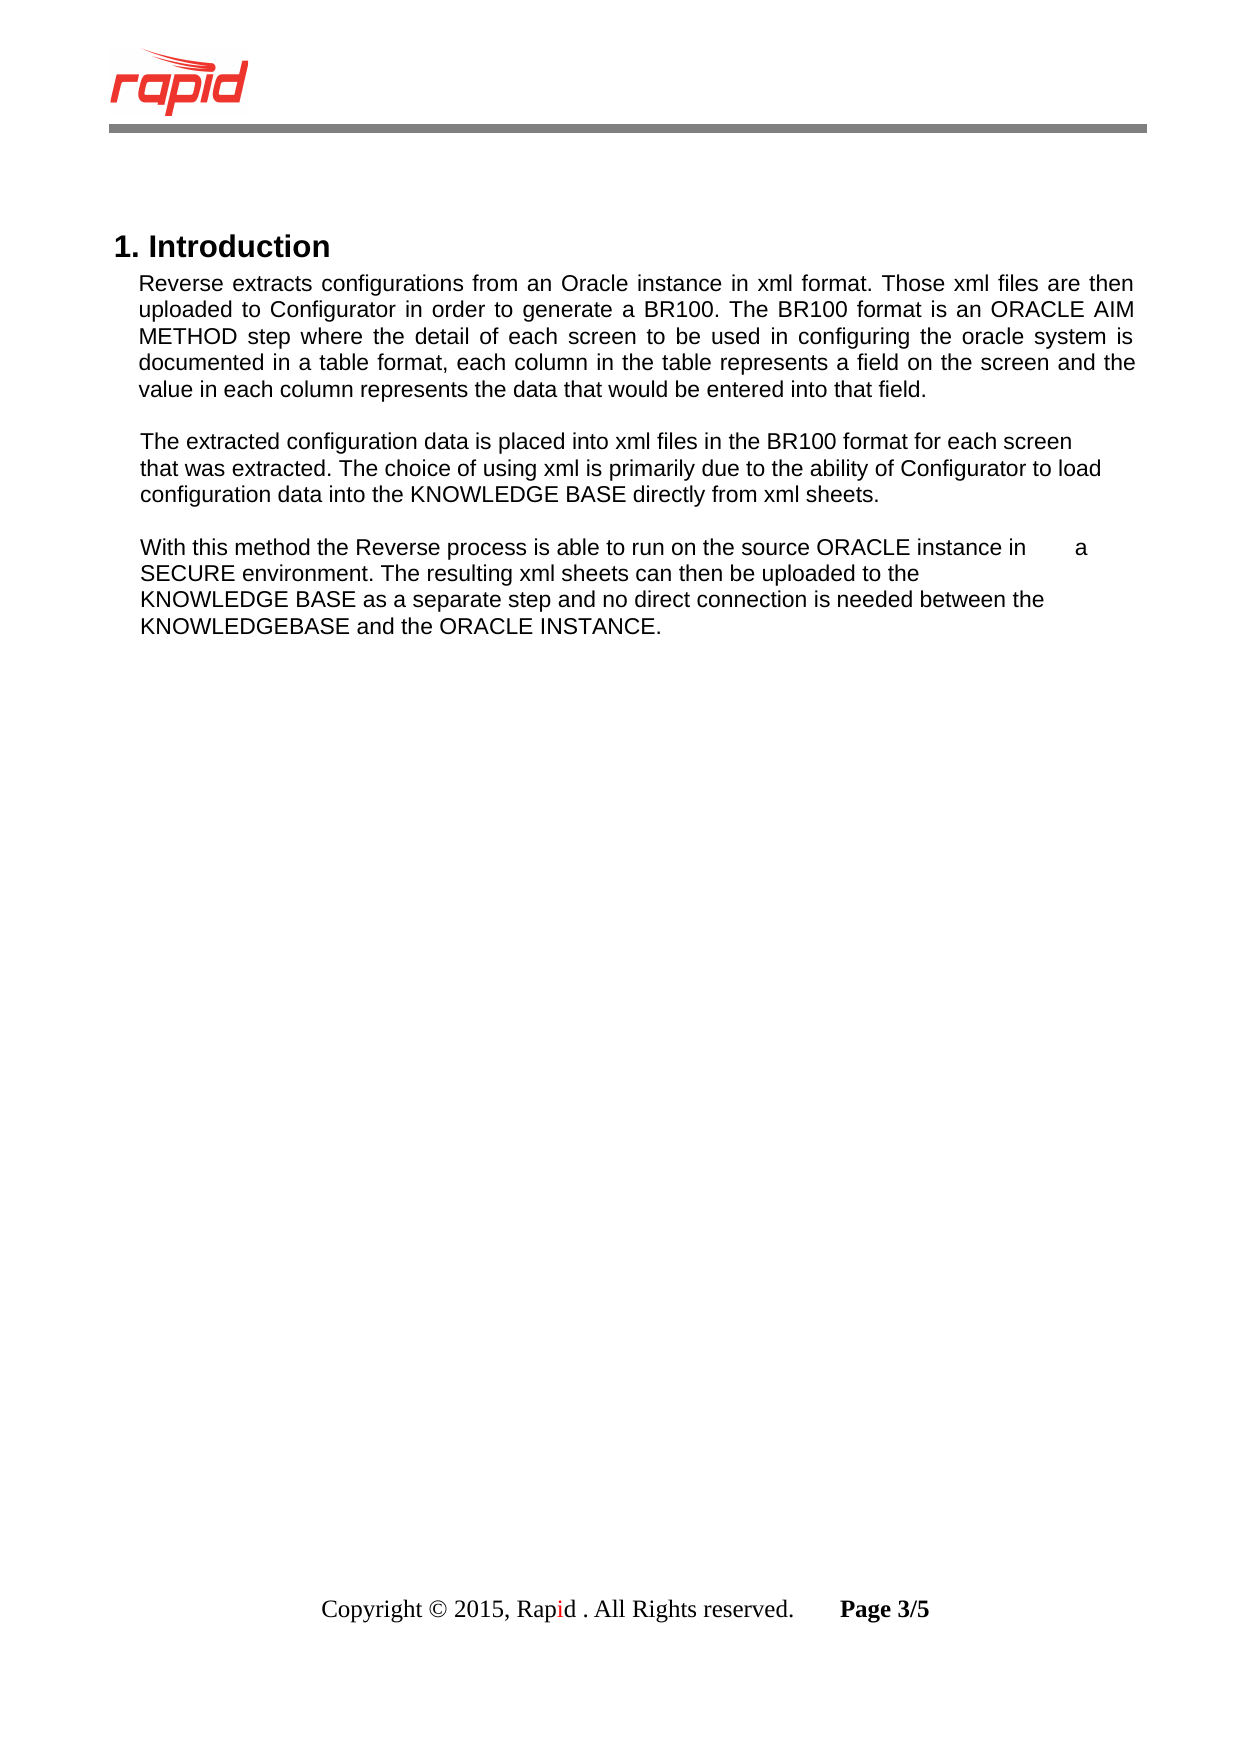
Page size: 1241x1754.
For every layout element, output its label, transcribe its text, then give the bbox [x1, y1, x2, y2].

text The extracted configuration data is placed into xml files in the BR100 format for each screen that was extracted. The choice of using xml is primarily due to the ability of Configurator to load configuration data into the KNOWLEDGE BASE directly from xml sheets. [99, 428, 1144, 507]
text Reverse extracts configurations from an Oracle instance in xml format. Those xml files are then uploaded to Configurator in order to generate a BR100. The BR100 format is an ORACLE AIM METHOD step where the detail of each screen to be used in configuring the oracle system is documented in a table format, each column in the table represents a field on the screen and the value in each column represents the data that would be entered into that field. [99, 270, 1144, 402]
picture [110, 48, 249, 116]
text With this method the Reverse process is able to run on the source ORACLE instance in a SECURE environment. The resulting xml sheets can then be uploaded to the KNOWLEDGE BASE as a separate step and no direct connection is needed between the KNOWLEDGEBASE and the ORACLE INSTANCE. [99, 534, 1144, 639]
subtitle 1. Introduction [114, 228, 1144, 264]
